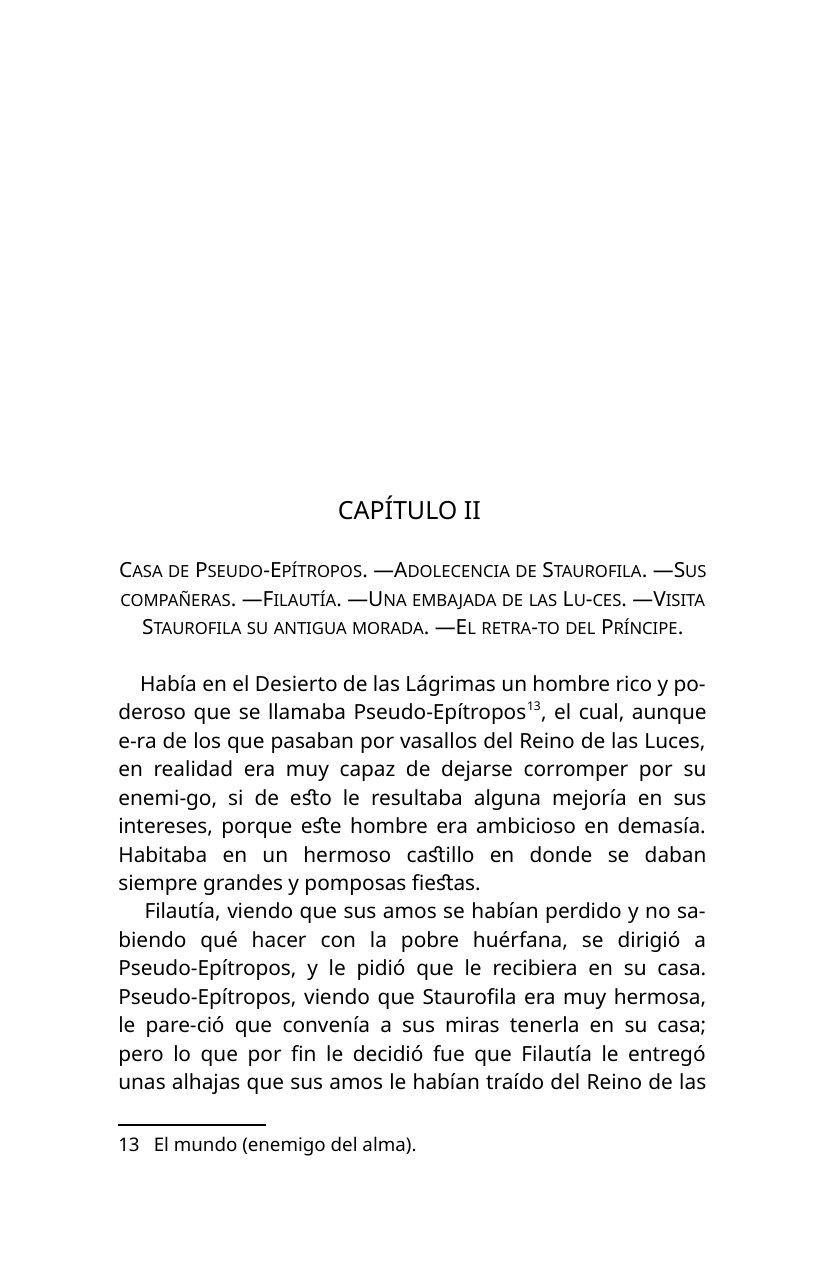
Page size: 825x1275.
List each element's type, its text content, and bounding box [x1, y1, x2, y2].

text Casa de Pseudo-Epítropos. —Adolecencia de Staurofila. —Sus compañeras. —Filautía. —Una embajada de las Lu-ces. —Visita Staurofila su antigua morada. —El retra-to del Príncipe. [118, 555, 707, 641]
text El mundo (enemigo del alma). [118, 1131, 707, 1157]
text Había en el Desierto de las Lágrimas un hombre rico y po-deroso que se llamaba Pseudo-Epítropos, el cual, aunque e-ra de los que pasaban por vasallos del Reino de las Luces, en realidad era muy capaz de dejarse corromper por su enemi-go, si de eﬆo le resultaba alguna mejoría en sus intereses, porque eﬆe hombre era ambicioso en demasía. Habitaba en un hermoso caﬆillo en donde se daban siempre grandes y pomposas fieﬆas. [118, 669, 707, 897]
text Filautía, viendo que sus amos se habían perdido y no sa-biendo qué hacer con la pobre huérfana, se dirigió a Pseudo-Epítropos, y le pidió que le recibiera en su casa. Pseudo-Epítropos, viendo que Staurofila era muy hermosa, le pare-ció que convenía a sus miras tenerla en su casa; pero lo que por fin le decidió fue que Filautía le entregó unas alhajas que sus amos le habían traído del Reino de las [118, 897, 707, 1096]
text CAPÍTULO II [118, 493, 707, 527]
